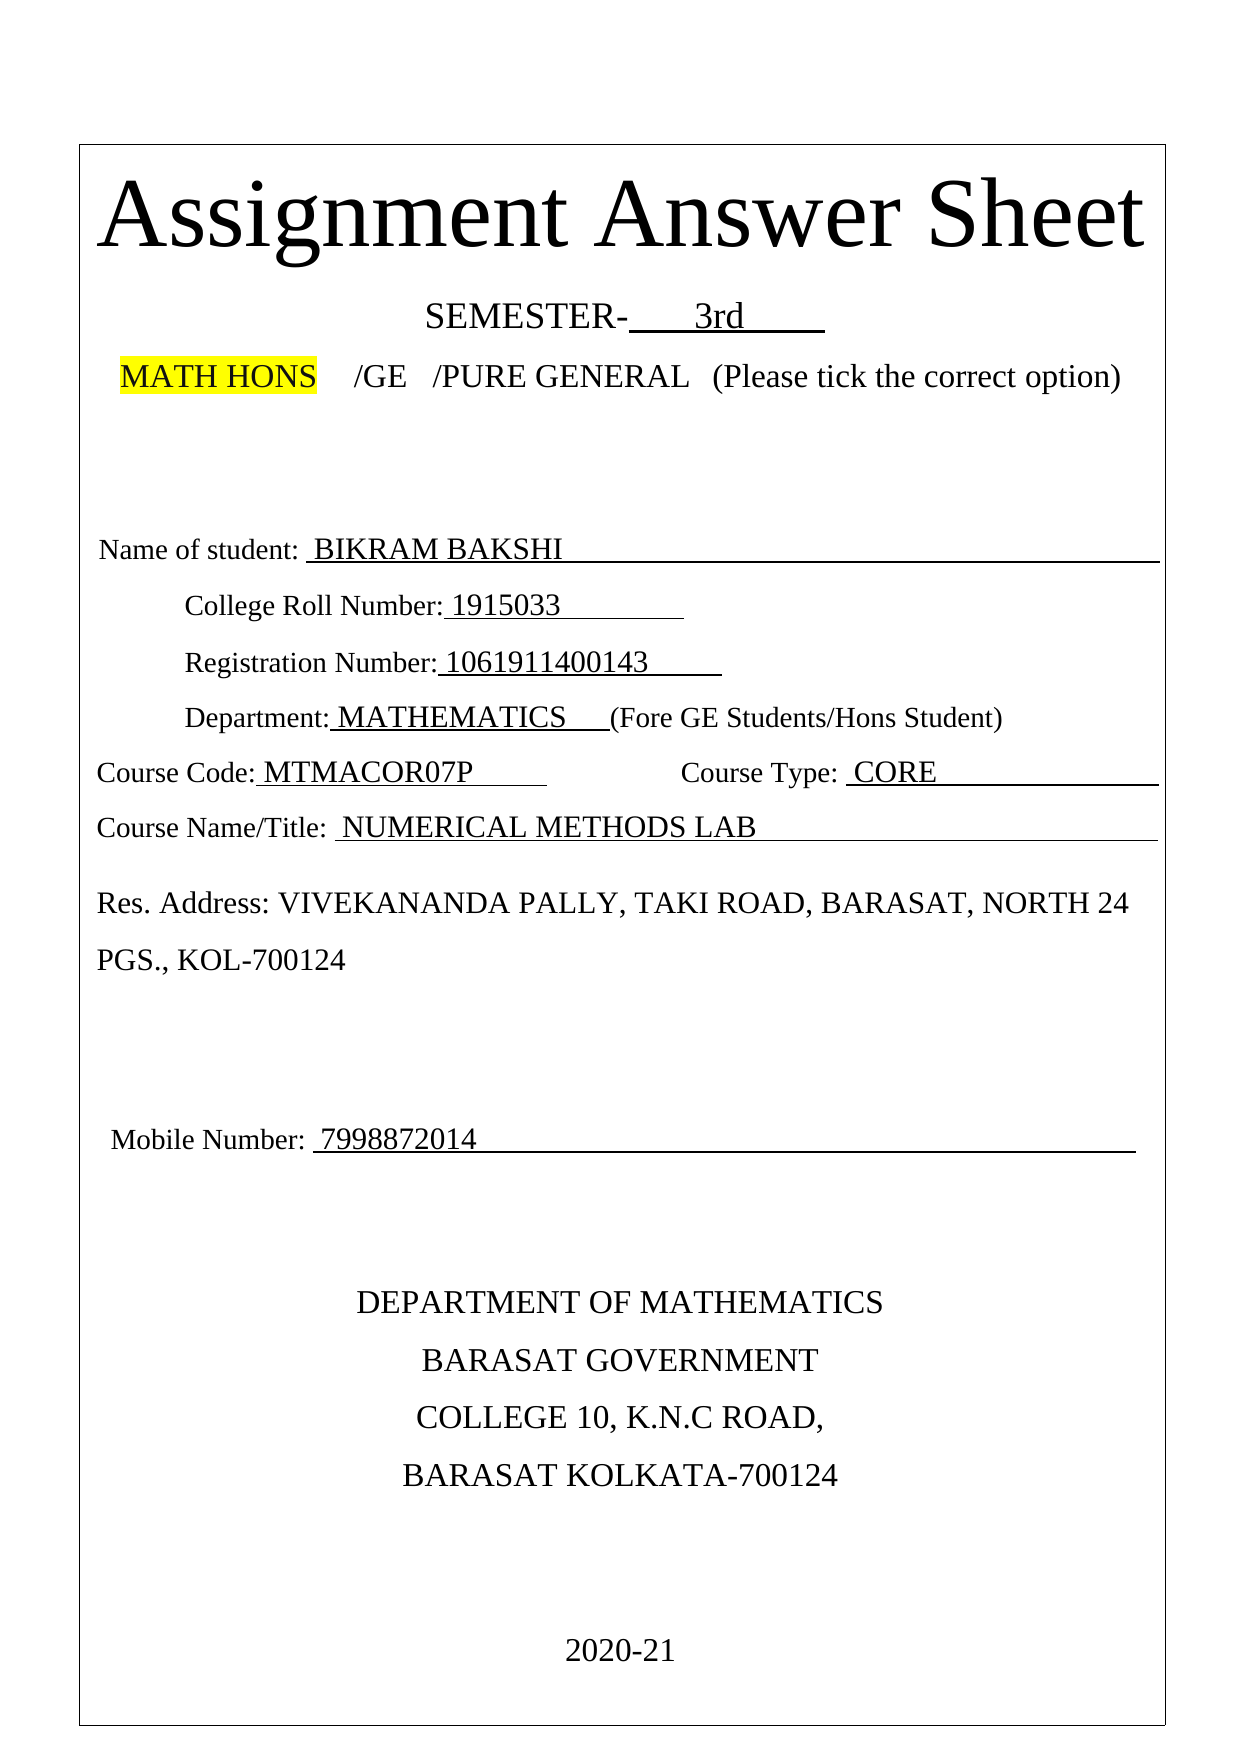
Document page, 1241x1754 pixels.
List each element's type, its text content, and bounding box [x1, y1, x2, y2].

text SEMESTER- 3rd [89, 293, 1160, 336]
text Mobile Number: 7998872014 [86, 1121, 1160, 1156]
title Assignment Answer Sheet [96, 154, 1160, 267]
subtitle DEPARTMENT OF MATHEMATICS BARASAT GOVERNMENT COLLEGE 10, K.N.C ROAD, BARASAT KOLKATA-700124 [347, 1282, 893, 1494]
text Res. Address: VIVEKANANDA PALLY, TAKI ROAD, BARASAT, NORTH 24 PGS., KOL-700124 [96, 884, 1147, 977]
text 2020-21 [89, 1630, 1151, 1668]
text Name of student: BIKRAM BAKSHI College Roll Number: 1915033 [98, 531, 1149, 622]
text Department: MATHEMATICS (Fore GE Students/Hons Student) [184, 698, 1160, 734]
text Course Name/Title: NUMERICAL METHODS LAB [96, 809, 1147, 844]
text Registration Number: 1061911400143 [184, 643, 1160, 679]
subtitle MATH HONS /GE /PURE GENERAL (Please tick the correct option) [84, 356, 1156, 394]
text Course Code: MTMACOR07P Course Type: CORE [96, 753, 1160, 789]
